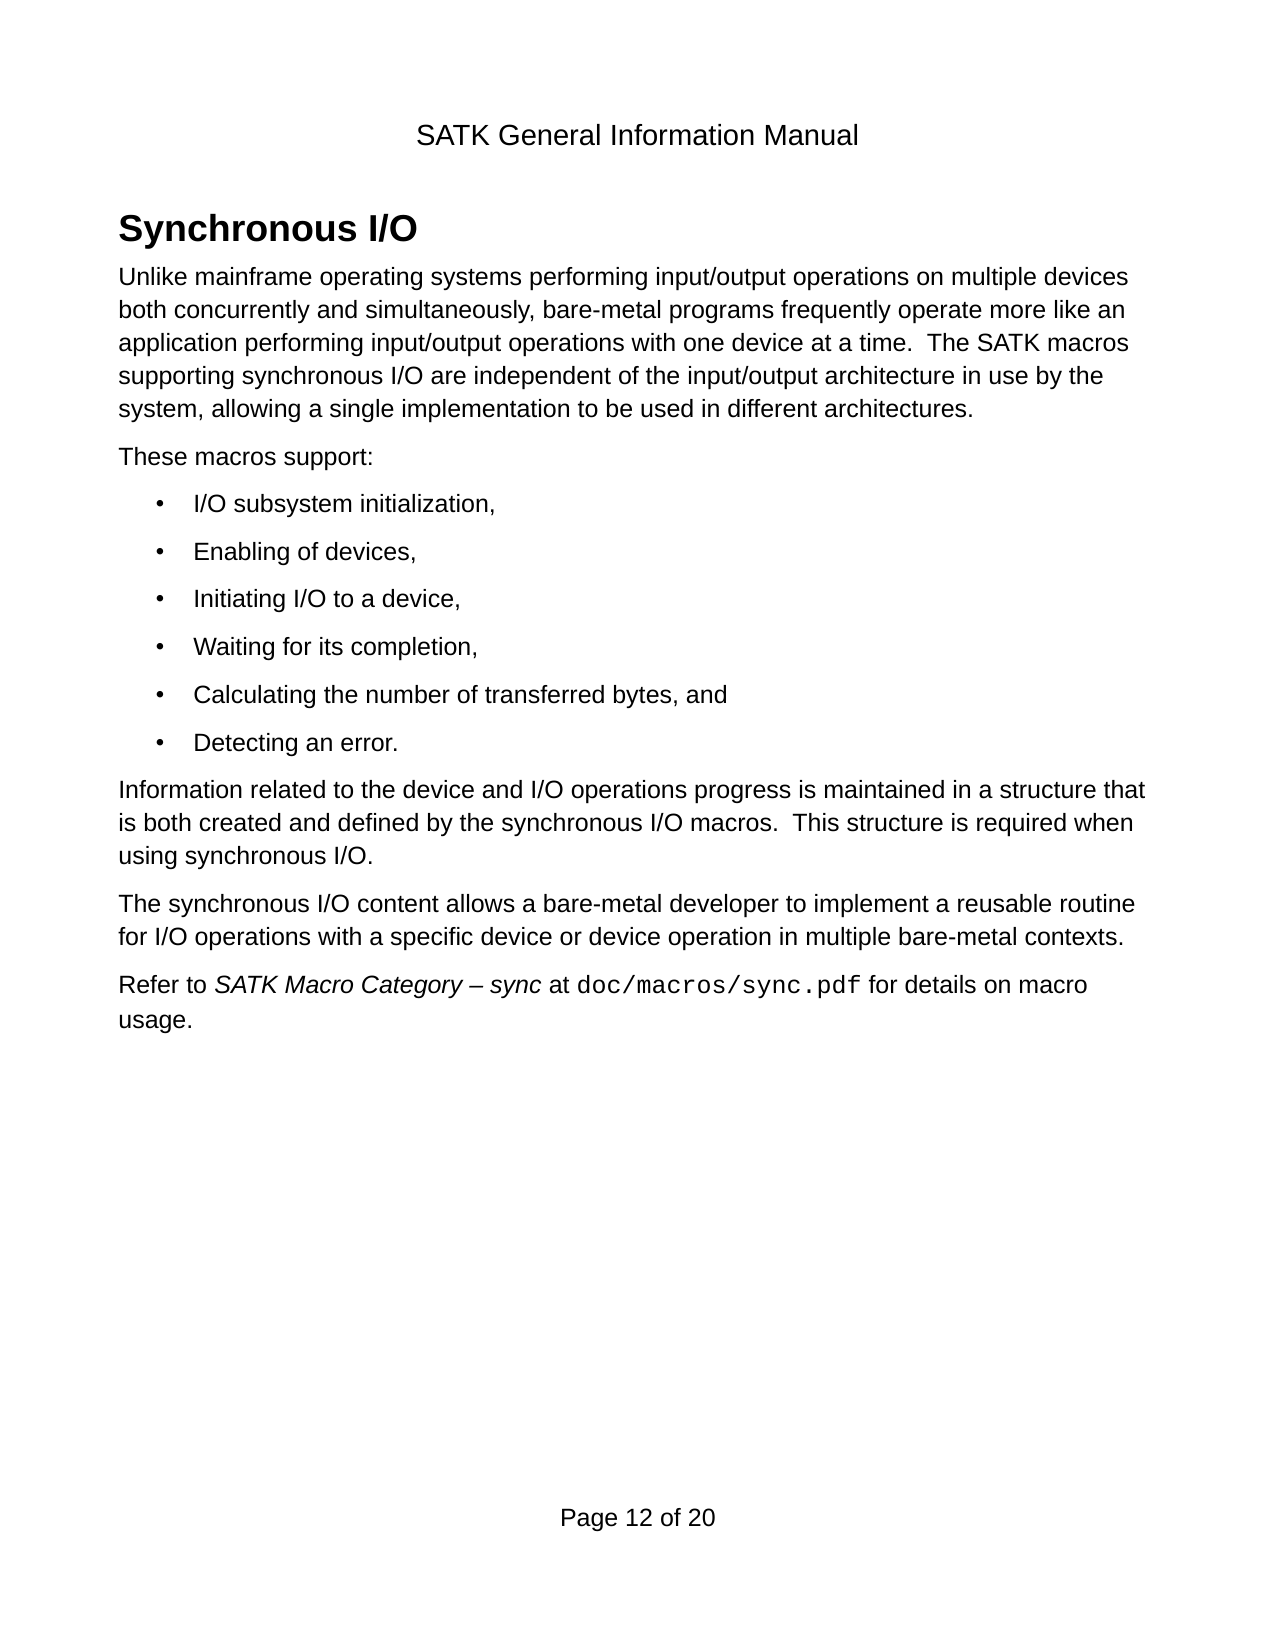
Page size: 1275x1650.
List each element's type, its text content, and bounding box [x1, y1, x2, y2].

text The synchronous I/O content allows a bare-metal developer to implement a reusable routine for I/O operations with a specific device or device operation in multiple bare-metal contexts. [118, 889, 1157, 951]
list Initiating I/O to a device, [156, 584, 1157, 613]
text Refer to SATK Macro Category – sync at doc/macros/sync.pdf for details on macro usage. [118, 969, 1157, 1033]
list I/O subsystem initialization, [156, 489, 1157, 518]
text These macros support: [118, 441, 1157, 470]
list Calculating the number of transferred bytes, and [156, 680, 1157, 709]
text Unlike mainframe operating systems performing input/output operations on multiple devices both concurrently and simultaneously, bare-metal programs frequently operate more like an application performing input/output operations with one device at a time. The SATK macros supporting synchronous I/O are independent of the input/output architecture in use by the system, allowing a single implementation to be used in different architectures. [118, 262, 1157, 423]
list Waiting for its completion, [156, 632, 1157, 661]
subtitle Synchronous I/O [118, 206, 1157, 249]
list Enabling of devices, [156, 537, 1157, 566]
list Detecting an error. [156, 728, 1157, 756]
text Information related to the device and I/O operations progress is maintained in a structure that is both created and defined by the synchronous I/O macros. This structure is required when using synchronous I/O. [118, 775, 1157, 870]
